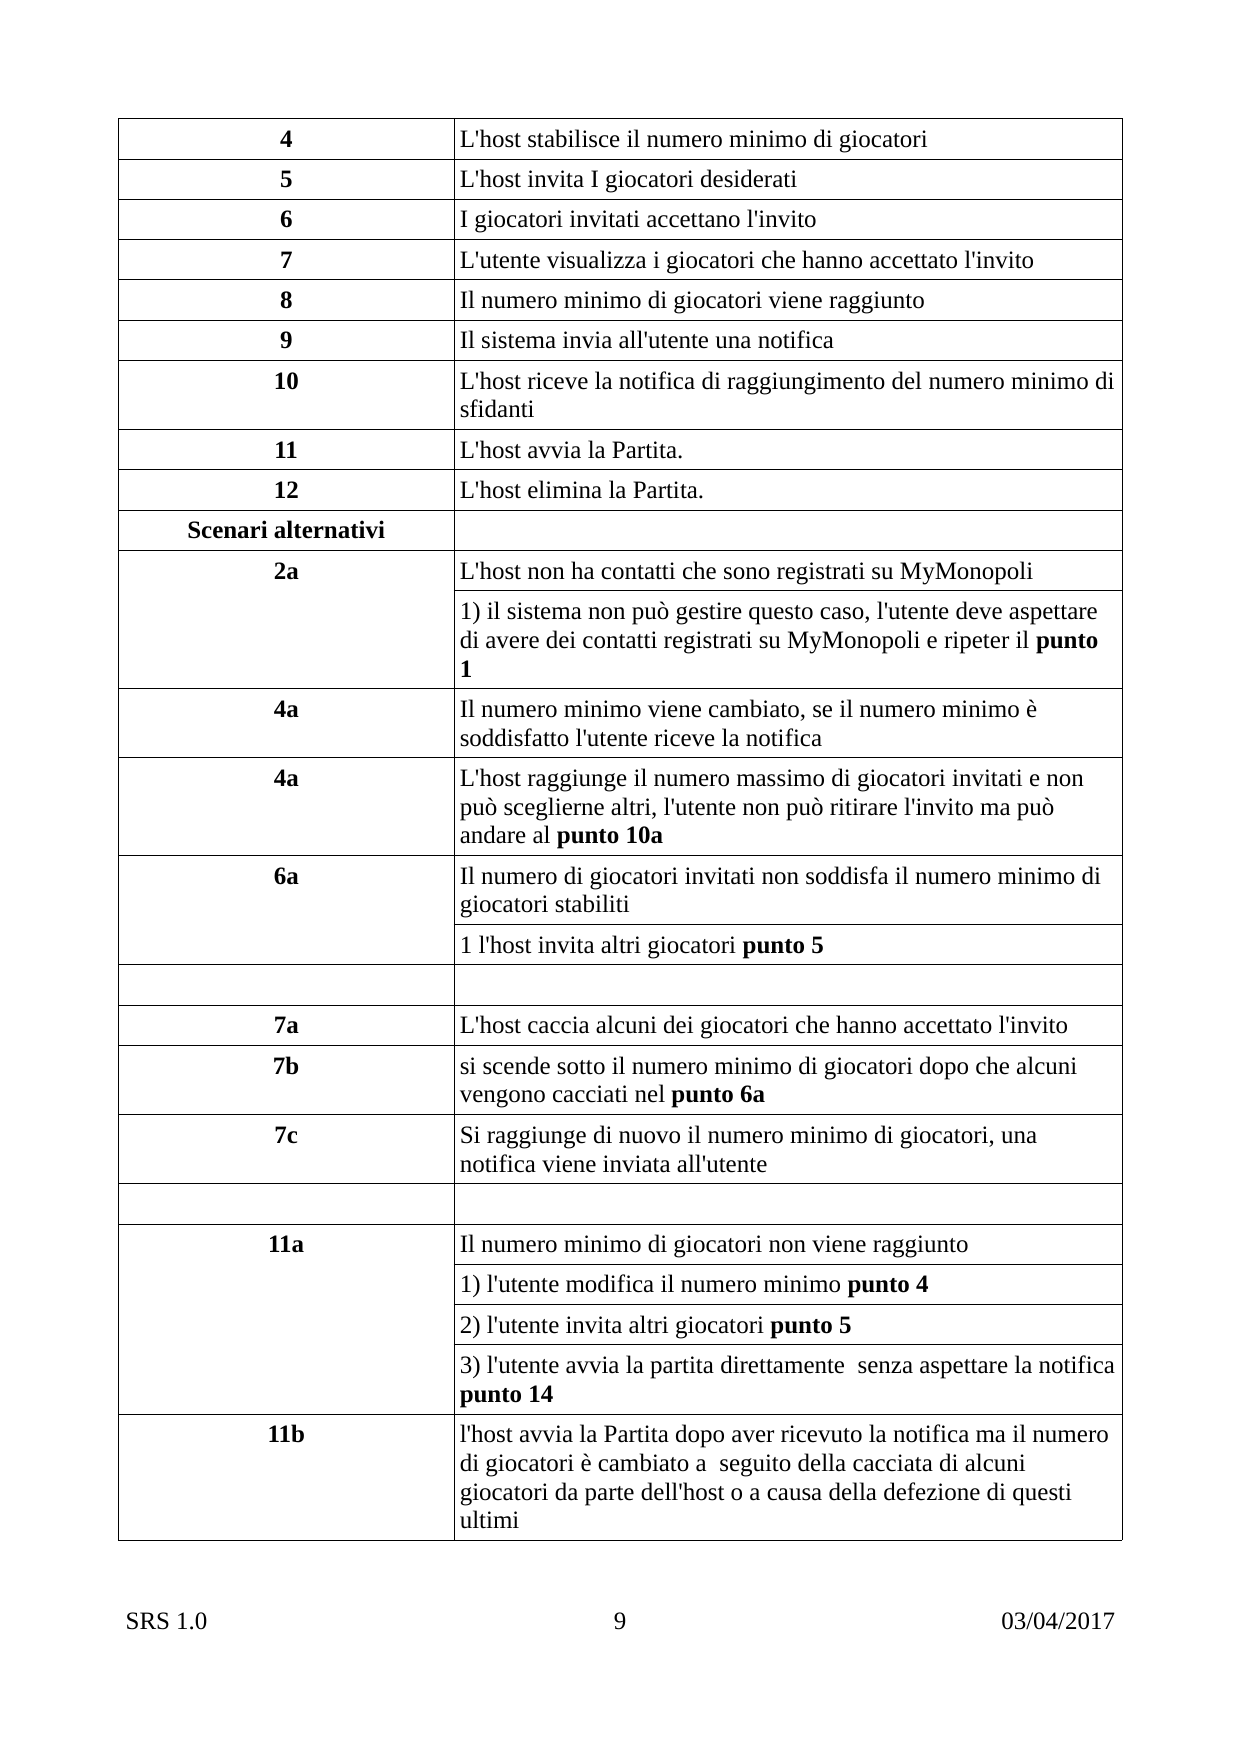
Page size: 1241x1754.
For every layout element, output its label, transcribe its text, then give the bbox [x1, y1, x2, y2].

table_cell 8 [119, 280, 454, 320]
table_cell l'host avvia la Partita dopo aver ricevuto la notifica ma il numero di giocatori è cambiato a seguito della cacciata di alcuni giocatori da parte dell'host o a causa della defezione di questi ultimi [455, 1415, 1122, 1540]
table_cell Si raggiunge di nuovo il numero minimo di giocatori, una notifica viene inviata all'utente [455, 1115, 1122, 1183]
table_cell Il sistema invia all'utente una notifica [455, 321, 1122, 360]
table_cell 10 [119, 361, 454, 429]
table_cell L'host stabilisce il numero minimo di giocatori [455, 119, 1122, 158]
table_cell [119, 1184, 454, 1223]
table_cell Il numero minimo di giocatori viene raggiunto [455, 280, 1122, 320]
table_cell 6a [119, 856, 454, 964]
table_cell 5 [119, 160, 454, 199]
table_cell 2) l'utente invita altri giocatori punto 5 [455, 1305, 1122, 1344]
table_cell 3) l'utente avvia la partita direttamente senza aspettare la notifica punto 14 [455, 1345, 1122, 1413]
table_cell Il numero di giocatori invitati non soddisfa il numero minimo di giocatori stabiliti [455, 856, 1122, 924]
table_cell L'utente visualizza i giocatori che hanno accettato l'invito [455, 240, 1122, 279]
table_cell [455, 965, 1122, 1005]
table_cell L'host riceve la notifica di raggiungimento del numero minimo di sfidanti [455, 361, 1122, 429]
table_cell 9 [119, 321, 454, 360]
table_cell L'host non ha contatti che sono registrati su MyMonopoli [455, 551, 1122, 590]
table_cell 1 l'host invita altri giocatori punto 5 [455, 925, 1122, 964]
table_cell 7 [119, 240, 454, 279]
table_cell si scende sotto il numero minimo di giocatori dopo che alcuni vengono cacciati nel punto 6a [455, 1046, 1122, 1114]
table_cell Il numero minimo di giocatori non viene raggiunto [455, 1225, 1122, 1264]
table_cell 4a [119, 689, 454, 757]
table_cell 1) l'utente modifica il numero minimo punto 4 [455, 1265, 1122, 1304]
table_cell 6 [119, 200, 454, 239]
table_cell L'host raggiunge il numero massimo di giocatori invitati e non può sceglierne altri, l'utente non può ritirare l'invito ma può andare al punto 10a [455, 758, 1122, 855]
table_cell 11 [119, 430, 454, 469]
table_cell 7b [119, 1046, 454, 1114]
table_cell L'host invita I giocatori desiderati [455, 160, 1122, 199]
table_cell Il numero minimo viene cambiato, se il numero minimo è soddisfatto l'utente riceve la notifica [455, 689, 1122, 757]
table_cell 12 [119, 470, 454, 510]
table_cell 4 [119, 119, 454, 158]
table_cell Scenari alternativi [119, 511, 454, 550]
table_cell L'host elimina la Partita. [455, 470, 1122, 510]
table_cell [119, 965, 454, 1005]
table_cell 2a [119, 551, 454, 688]
table_cell 1) il sistema non può gestire questo caso, l'utente deve aspettare di avere dei contatti registrati su MyMonopoli e ripeter il punto 1 [455, 591, 1122, 688]
table_cell [455, 1184, 1122, 1223]
table_cell L'host avvia la Partita. [455, 430, 1122, 469]
table_cell L'host caccia alcuni dei giocatori che hanno accettato l'invito [455, 1006, 1122, 1045]
table_cell 11a [119, 1225, 454, 1413]
table_cell I giocatori invitati accettano l'invito [455, 200, 1122, 239]
table_cell 7c [119, 1115, 454, 1183]
table_cell 4a [119, 758, 454, 855]
table_cell 11b [119, 1415, 454, 1540]
table_cell [455, 511, 1122, 550]
table_cell 7a [119, 1006, 454, 1045]
